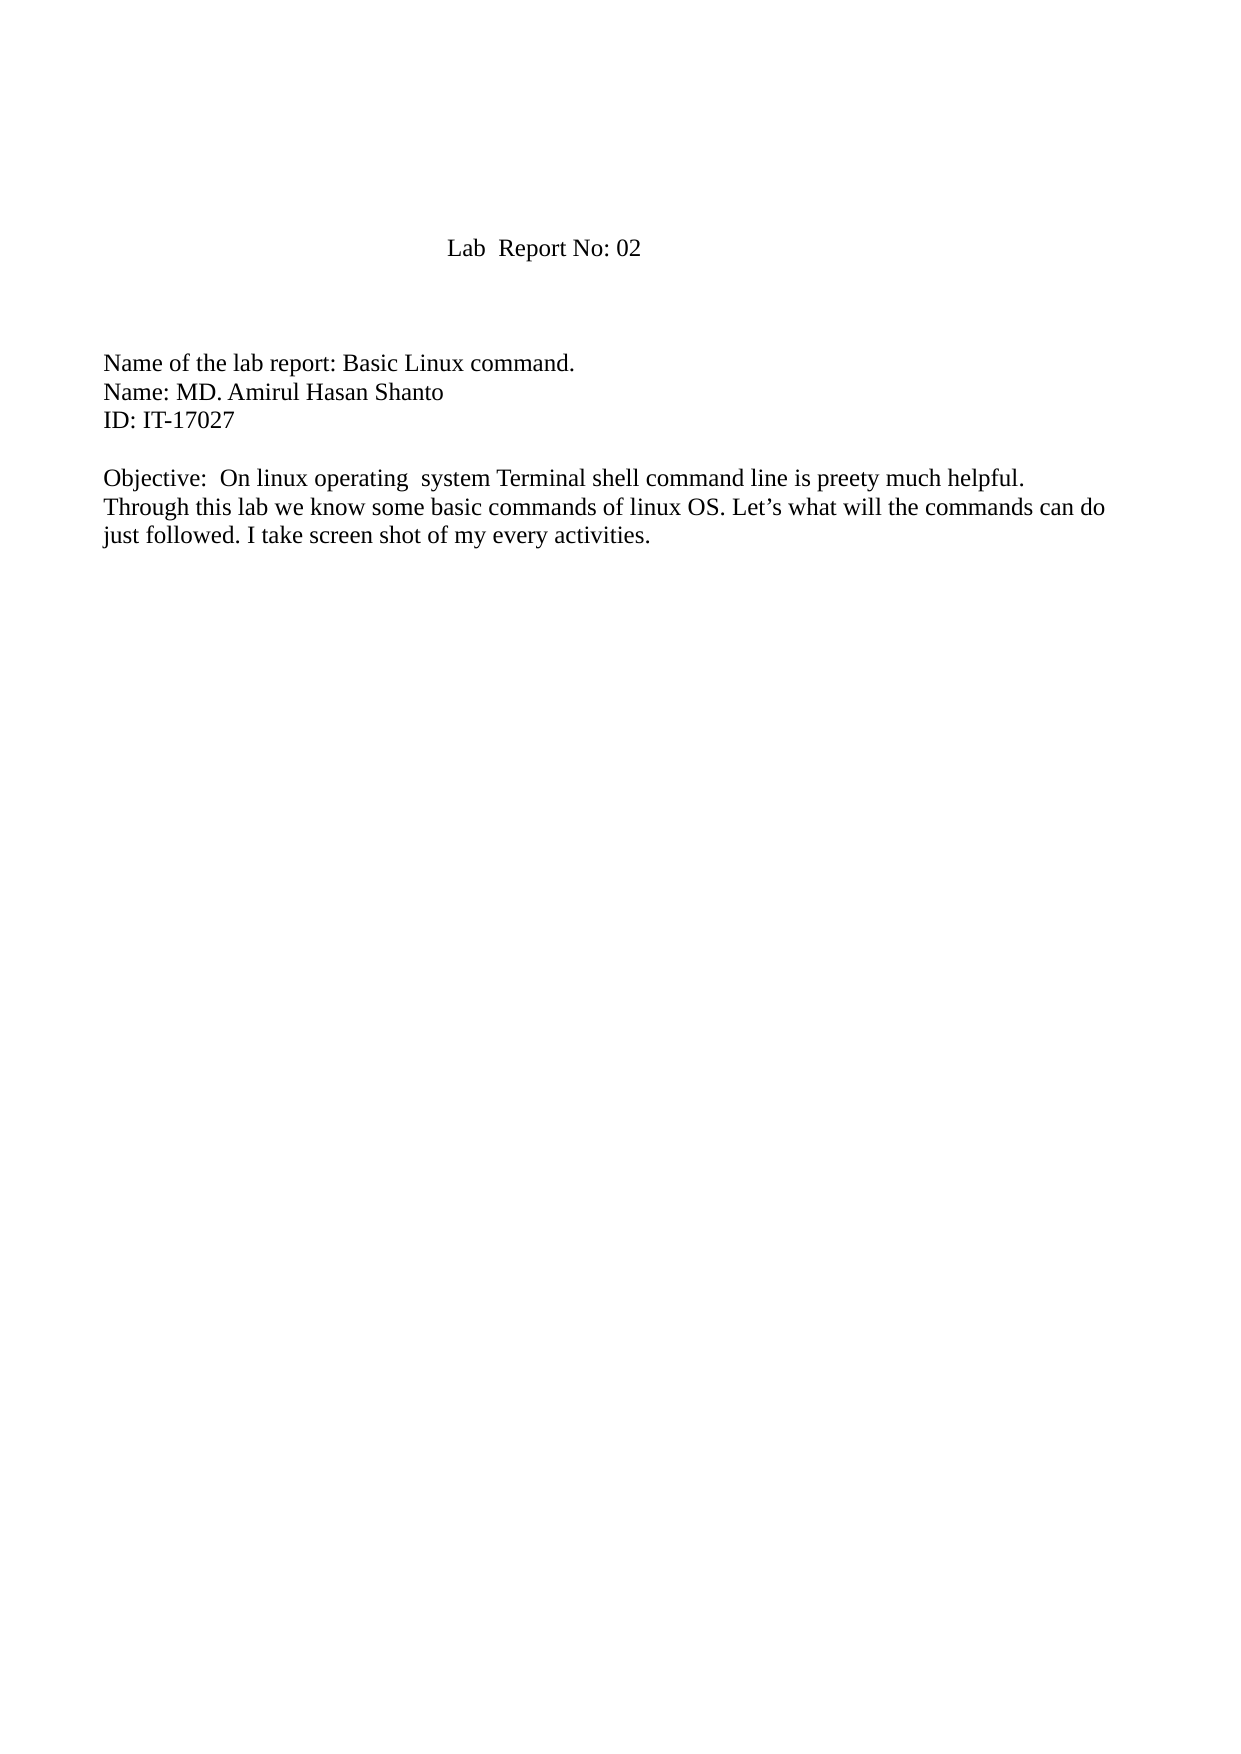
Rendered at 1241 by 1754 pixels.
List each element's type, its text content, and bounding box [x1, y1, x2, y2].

text Name of the lab report: Basic Linux command. [103, 348, 1123, 377]
text Lab Report No: 02 [103, 233, 1123, 262]
text Name: MD. Amirul Hasan Shanto [103, 377, 1123, 406]
text Objective: On linux operating system Terminal shell command line is preety much helpful. [103, 463, 1123, 492]
text ID: IT-17027 [103, 406, 1123, 434]
text Through this lab we know some basic commands of linux OS. Let’s what will the commands can do just followed. I take screen shot of my every activities. [103, 492, 1123, 549]
